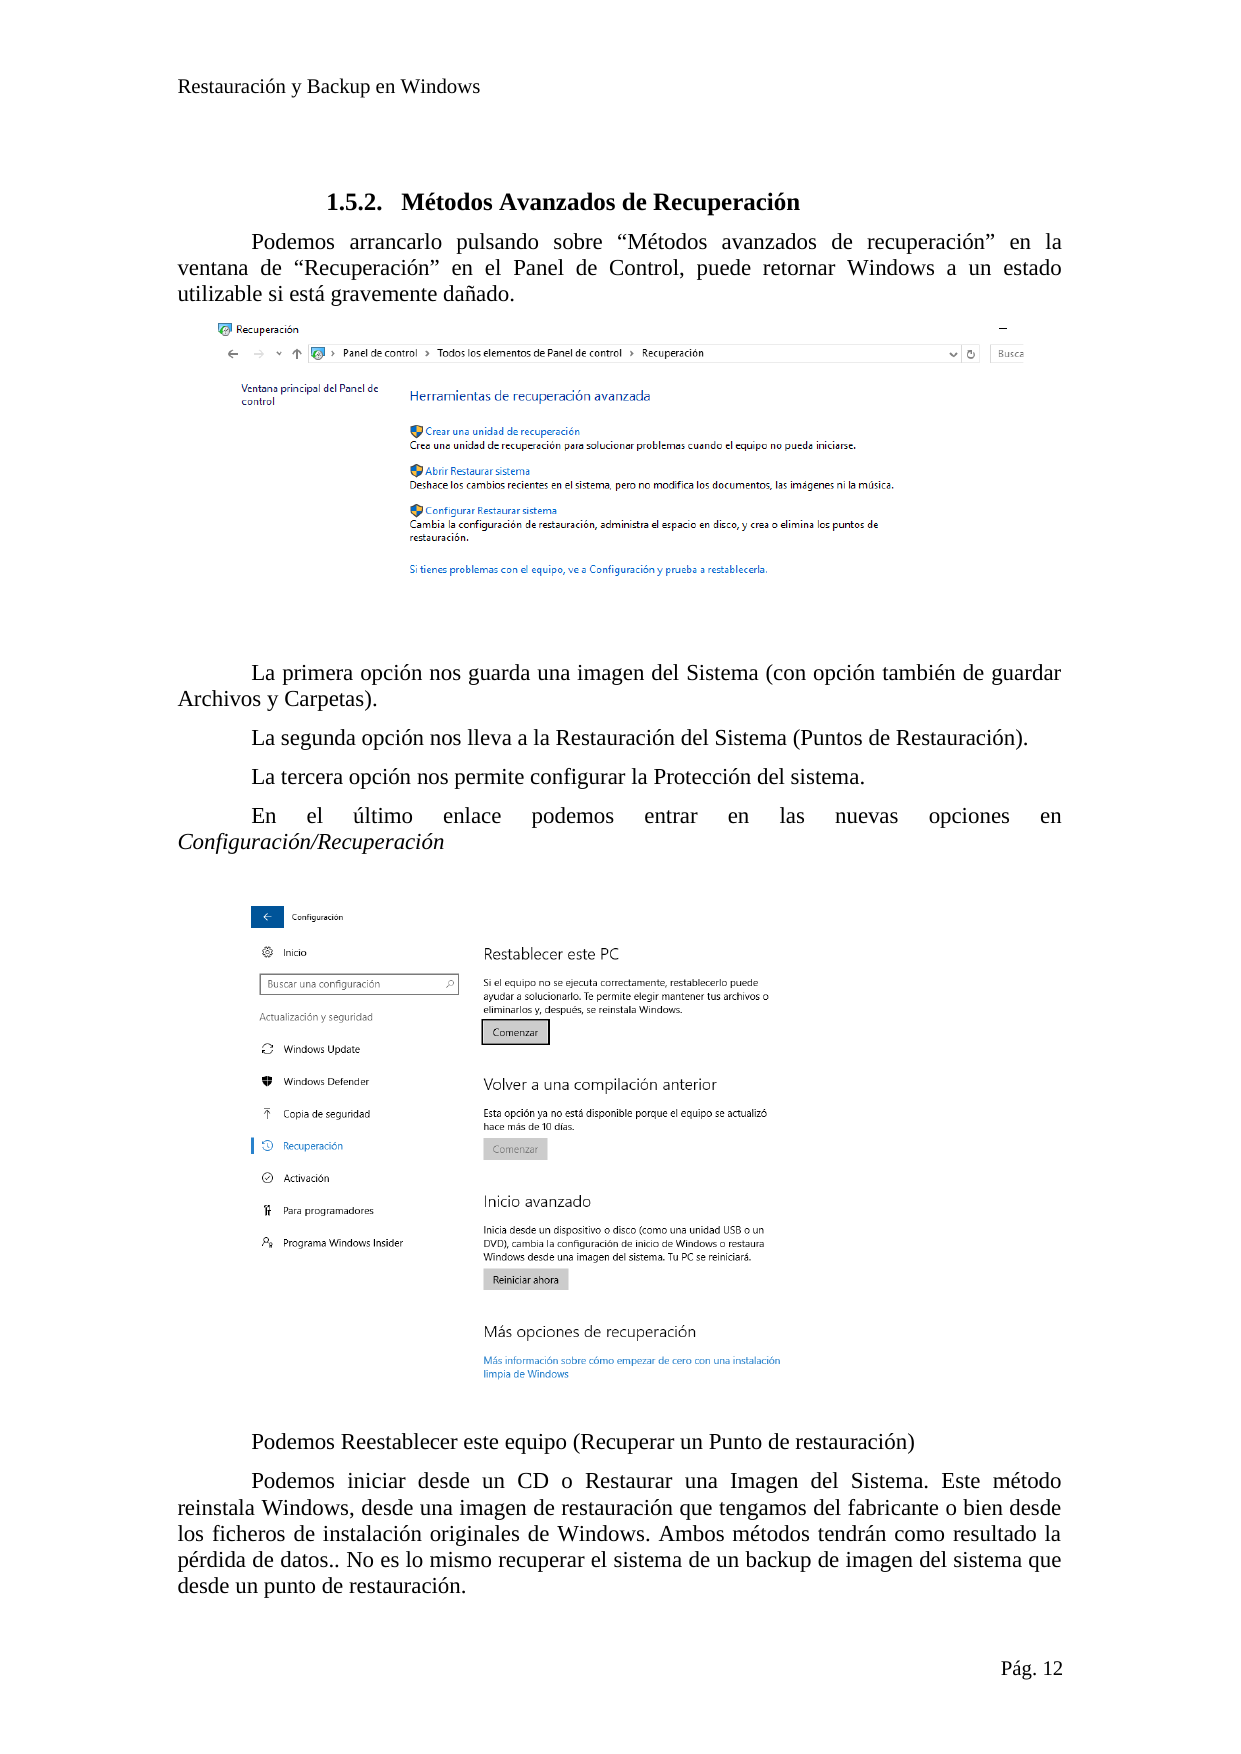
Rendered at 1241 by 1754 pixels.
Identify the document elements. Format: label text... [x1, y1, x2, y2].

text La primera opción nos guarda una imagen del Sistema (con opción también de guardar Archivos y Carpetas). [177, 659, 1063, 712]
text La segunda opción nos lleva a la Restauración del Sistema (Puntos de Restauración). [177, 724, 1063, 751]
text La tercera opción nos permite configurar la Protección del sistema. [177, 763, 1063, 789]
text Podemos iniciar desde un CD o Restaurar una Imagen del Sistema. Este método reinstala Windows, desde una imagen de restauración que tengamos del fabricante o bien desde los ficheros de instalación originales de Windows. Ambos métodos tendrán como resultado la pérdida de datos.. No es lo mismo recuperar el sistema de un backup de imagen del sistema que desde un punto de restauración. [177, 1467, 1063, 1599]
text Podemos arrancarlo pulsando sobre “Métodos avanzados de recuperación” en la ventana de “Recuperación” en el Panel de Control, puede retornar Windows a un estado utilizable si está gravemente dañado. [177, 228, 1063, 307]
list Métodos Avanzados de Recuperación [326, 187, 1063, 215]
text En el último enlace podemos entrar en las nuevas opciones en Configuración/Recuperación [177, 802, 1063, 855]
picture [216, 319, 1024, 647]
text Podemos Reestablecer este equipo (Recuperar un Punto de restauración) [177, 1428, 1063, 1455]
